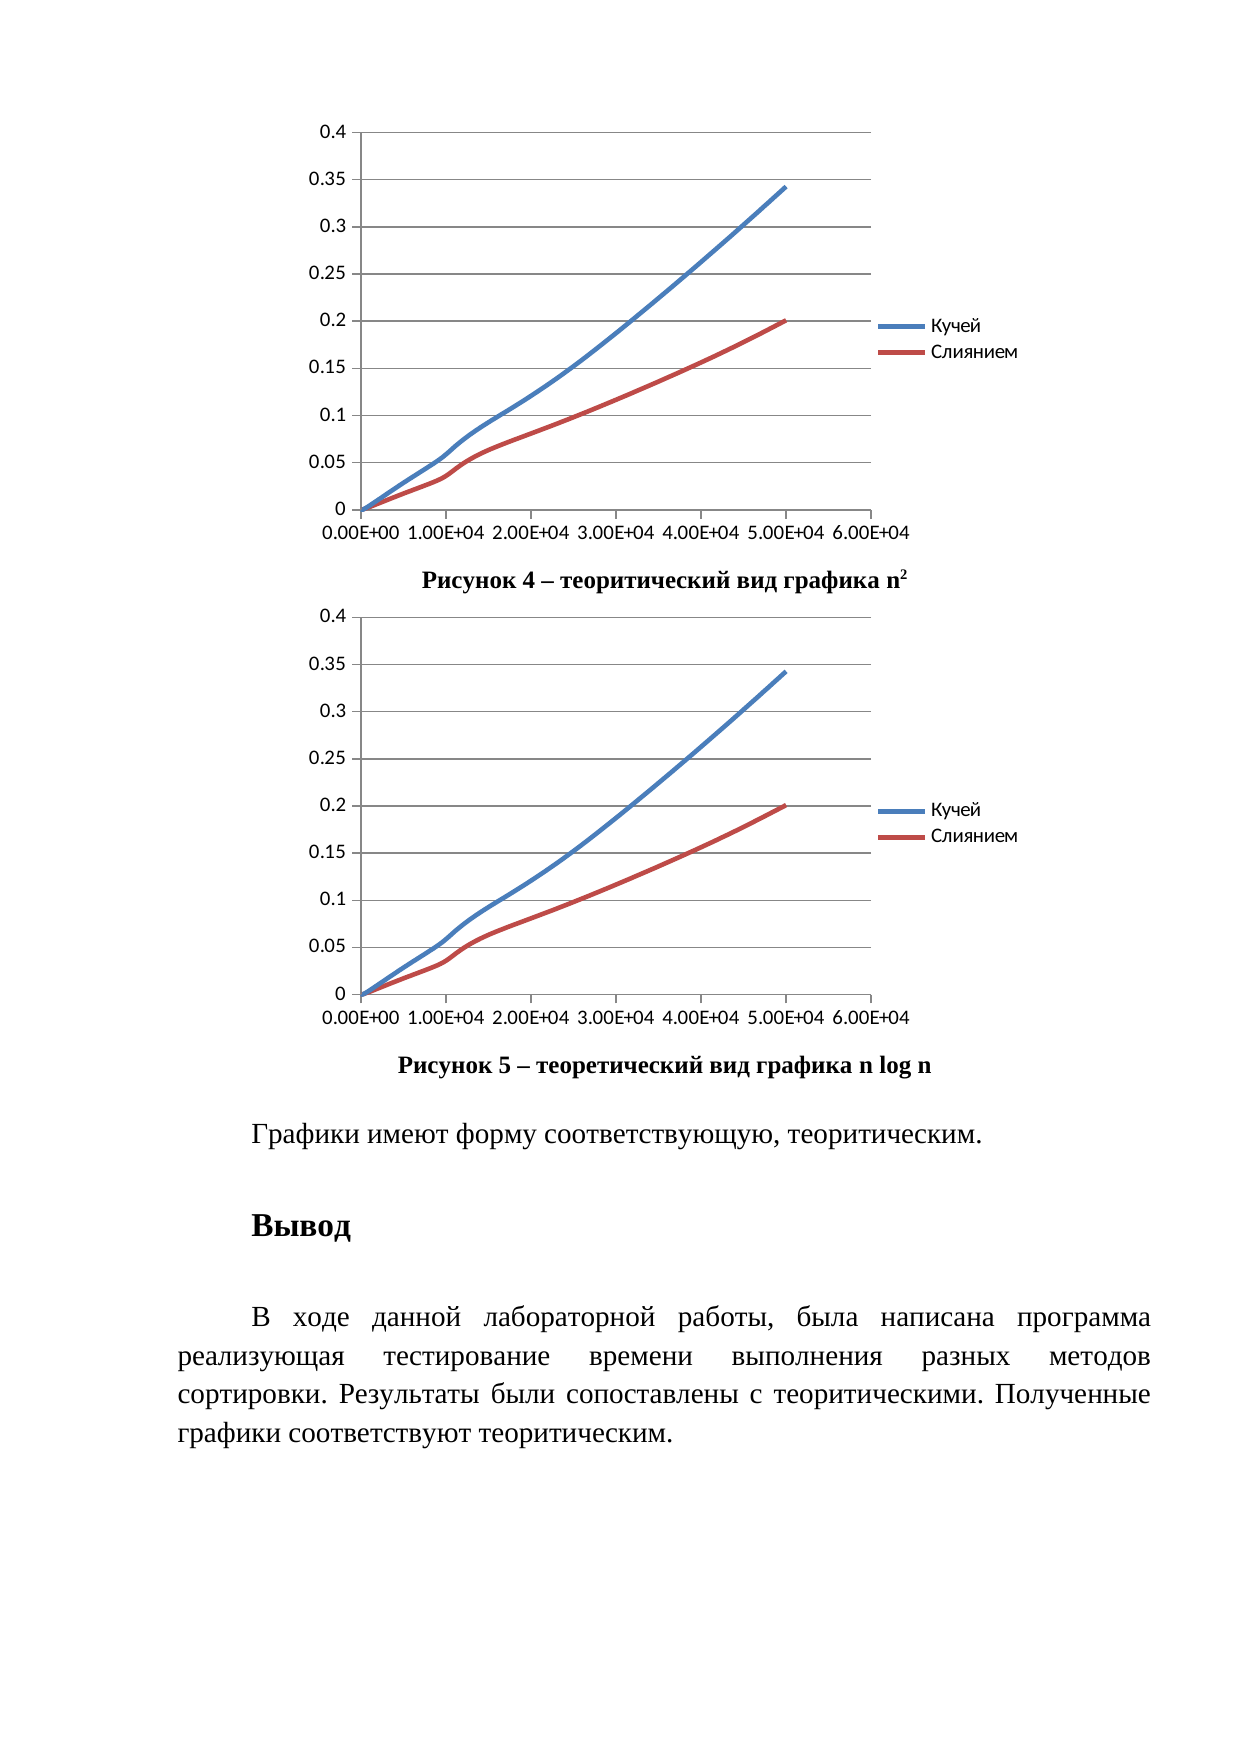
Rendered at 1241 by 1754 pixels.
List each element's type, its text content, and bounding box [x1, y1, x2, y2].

text Рисунок 5 – теоретический вид графика n log n [177, 1050, 1152, 1079]
text В ходе данной лабораторной работы, была написана программа реализующая тестирование времени выполнения разных методов сортировки. Результаты были сопоставлены с теоритическими. Полученные графики соответствуют теоритическим. [177, 1299, 1152, 1448]
subtitle Вывод [177, 1205, 1152, 1243]
text Рисунок 4 – теоритический вид графика n2 [177, 566, 1152, 594]
text Графики имеют форму соответствующую, теоритическим. [177, 1116, 1152, 1150]
